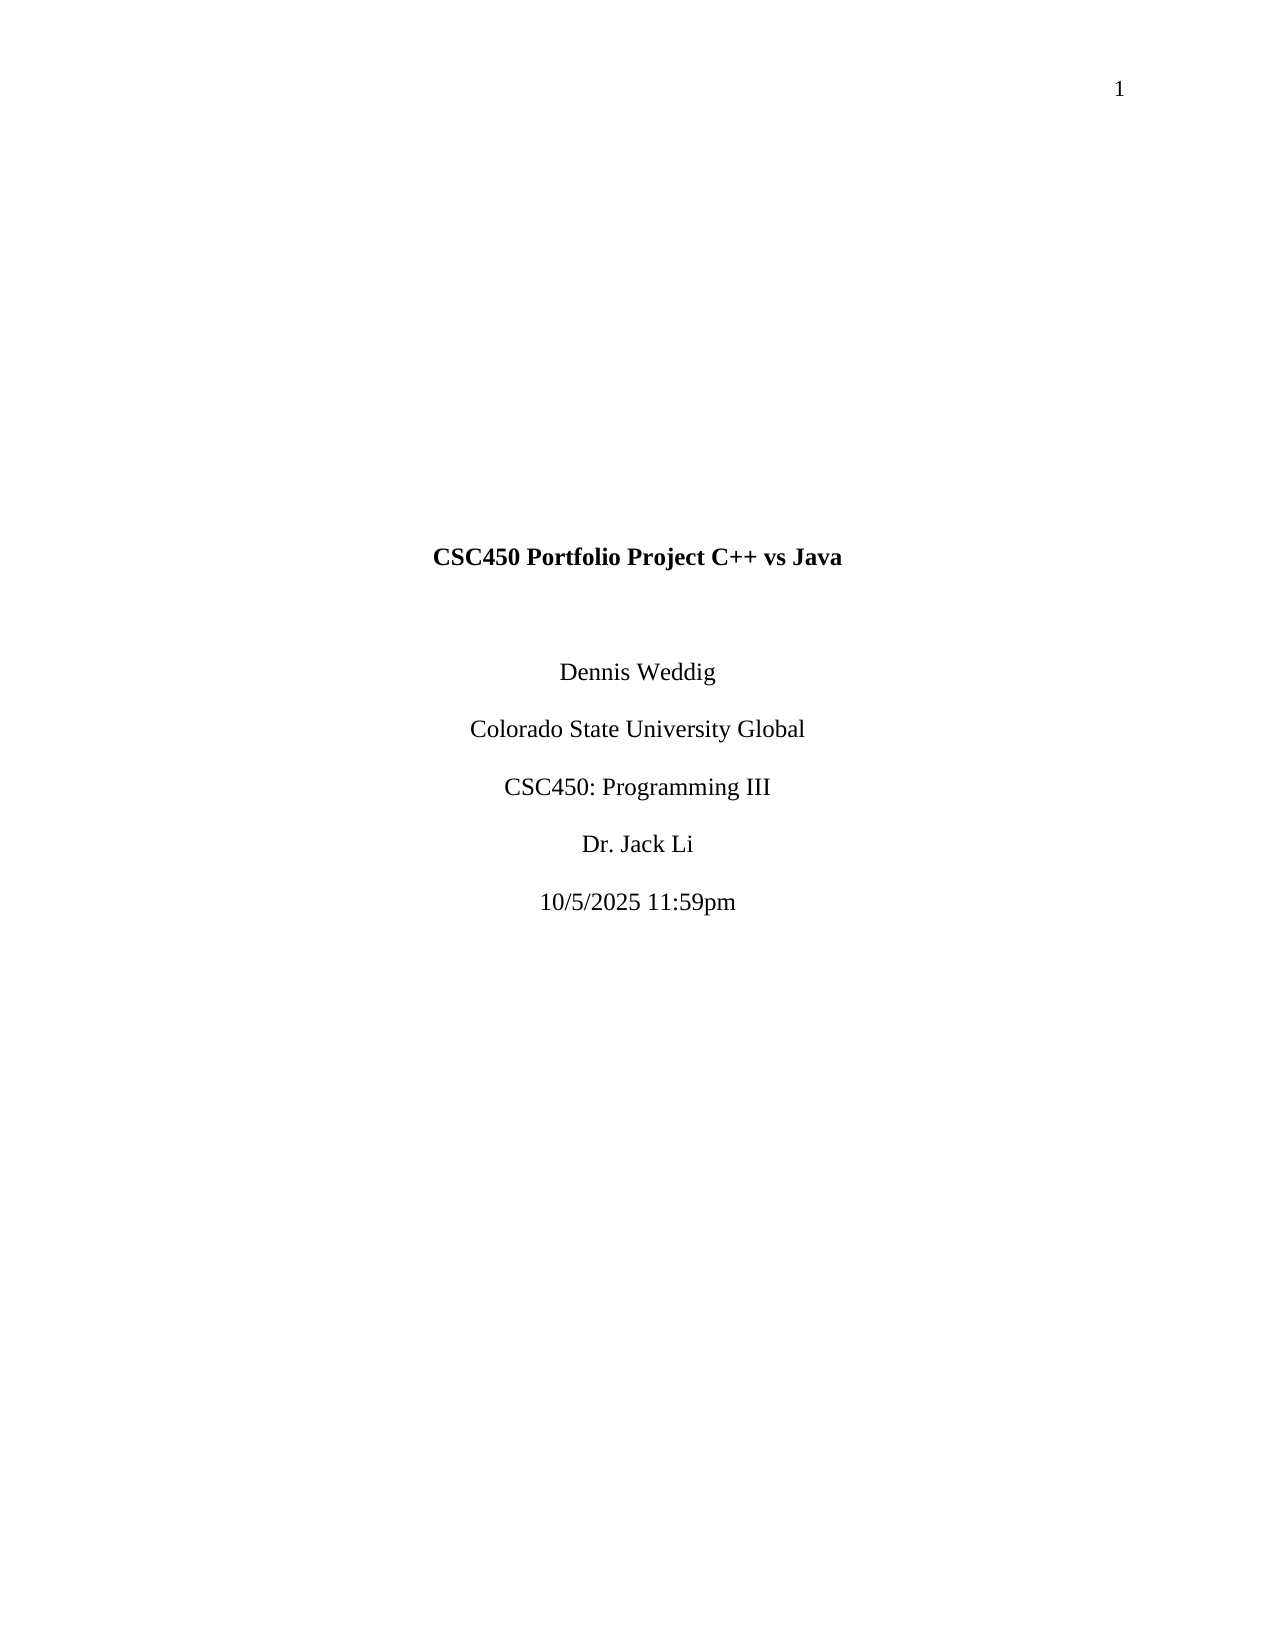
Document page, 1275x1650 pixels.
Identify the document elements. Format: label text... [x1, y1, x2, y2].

text CSC450 Portfolio Project C++ vs Java [842, 542, 1125, 570]
text Dennis Weddig [716, 657, 1125, 685]
text Dr. Jack Li [693, 829, 1125, 858]
text CSC450 Portfolio Project C++ vs Java [150, 542, 433, 570]
text Dennis Weddig [150, 657, 559, 685]
text Colorado State University Global [805, 714, 1125, 743]
text 10/5/2025 11:59pm [736, 887, 1125, 915]
text Dr. Jack Li [150, 829, 582, 858]
text CSC450: Programming III [771, 772, 1125, 800]
text Colorado State University Global [150, 714, 470, 743]
text CSC450: Programming III [150, 772, 504, 800]
text 10/5/2025 11:59pm [150, 887, 539, 915]
